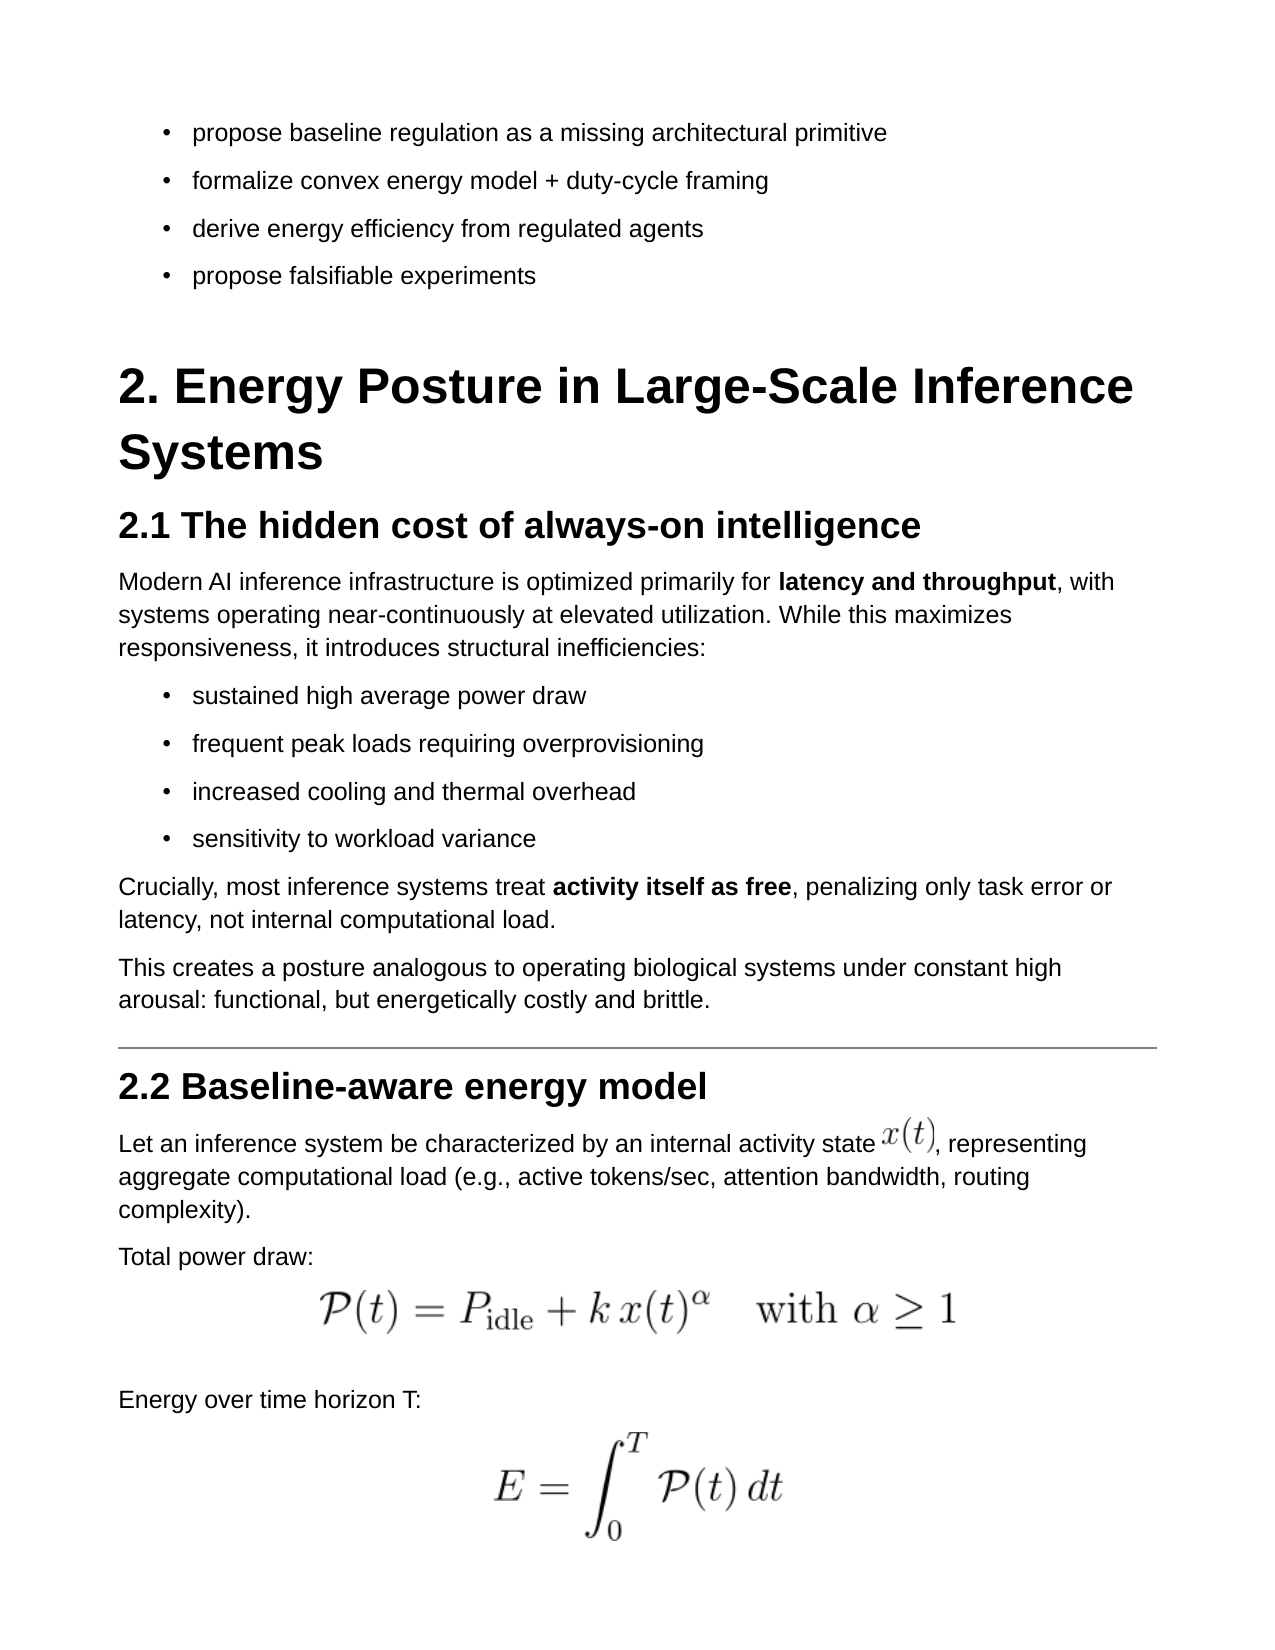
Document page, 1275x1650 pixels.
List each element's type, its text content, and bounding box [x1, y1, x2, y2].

subtitle 2.1 The hidden cost of always-on intelligence [118, 503, 1157, 546]
list frequent peak loads requiring overprovisioning [162, 729, 1157, 758]
list increased cooling and thermal overhead [162, 776, 1157, 805]
subtitle 2.2 Baseline-aware energy model [118, 1064, 1157, 1108]
picture [881, 1117, 935, 1153]
list propose falsifiable experiments [162, 261, 1157, 290]
text Modern AI inference infrastructure is optimized primarily for latency and throughput, with systems operating near-continuously at elevated utilization. While this maximizes responsiveness, it introduces structural inefficiencies: [118, 567, 1157, 662]
text Total power draw: [118, 1242, 1157, 1271]
text This creates a posture analogous to operating biological systems under constant high arousal: functional, but energetically costly and brittle. [118, 952, 1157, 1014]
text Energy over time horizon T: [118, 1385, 1157, 1414]
text Crucially, most inference systems treat activity itself as free, penalizing only task error or latency, not internal computational load. [118, 872, 1157, 934]
list derive energy efficiency from regulated agents [162, 213, 1157, 242]
picture [492, 1432, 783, 1541]
subtitle 2. Energy Posture in Large-Scale Inference Systems [118, 357, 1157, 480]
text Let an inference system be characterized by an internal activity state , representing aggregate computational load (e.g., active tokens/sec, attention bandwidth, routing complexity). [118, 1129, 1157, 1223]
list sensitivity to workload variance [162, 824, 1157, 853]
list formalize convex energy model + duty-cycle framing [162, 166, 1157, 195]
list sustained high average power draw [162, 681, 1157, 710]
picture [319, 1290, 956, 1334]
list propose baseline regulation as a missing architectural primitive [162, 118, 1157, 147]
